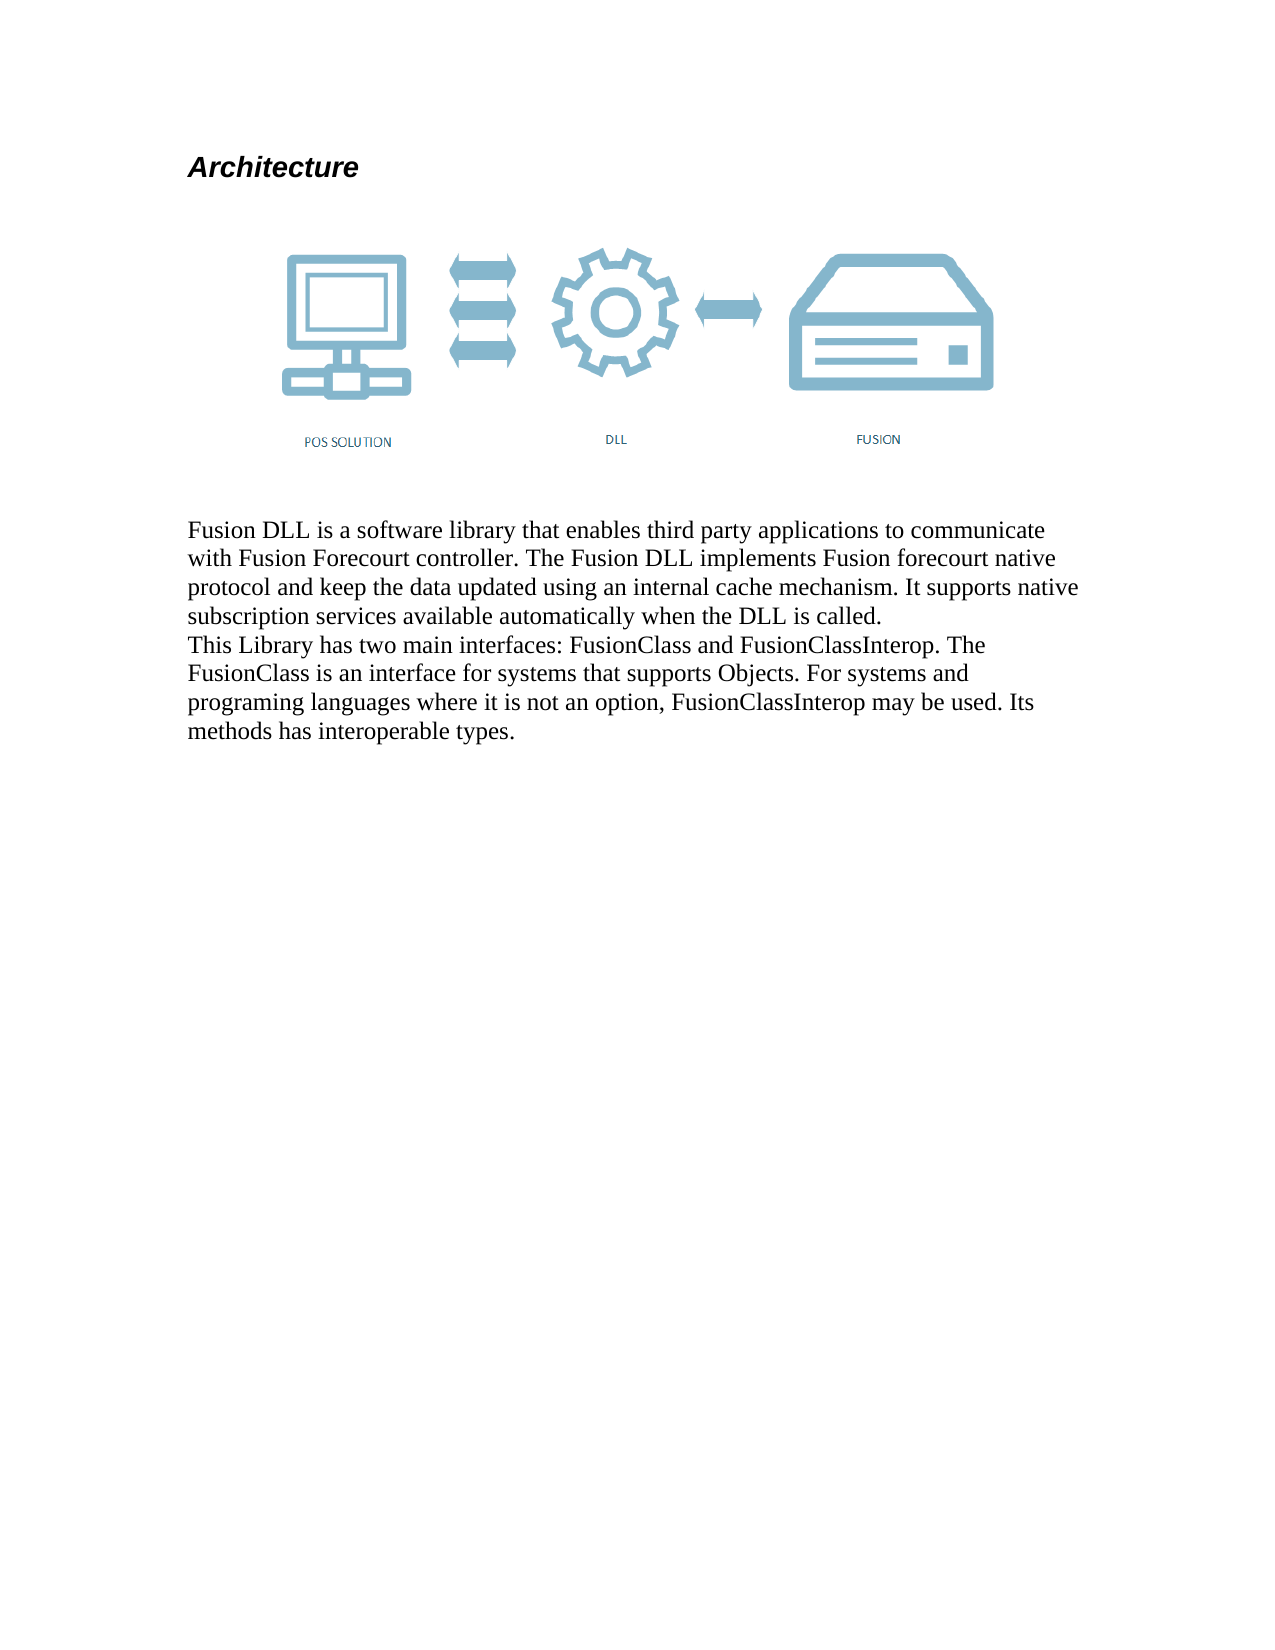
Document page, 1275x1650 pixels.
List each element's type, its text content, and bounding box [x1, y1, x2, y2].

picture [281, 247, 994, 458]
subtitle Architecture [187, 150, 1087, 183]
text This Library has two main interfaces: FusionClass and FusionClassInterop. The FusionClass is an interface for systems that supports Objects. For systems and programing languages where it is not an option, FusionClassInterop may be used. Its methods has interoperable types. [187, 630, 1087, 745]
text Fusion DLL is a software library that enables third party applications to communicate with Fusion Forecourt controller. The Fusion DLL implements Fusion forecourt native protocol and keep the data updated using an internal cache mechanism. It supports native subscription services available automatically when the DLL is called. [187, 515, 1087, 630]
